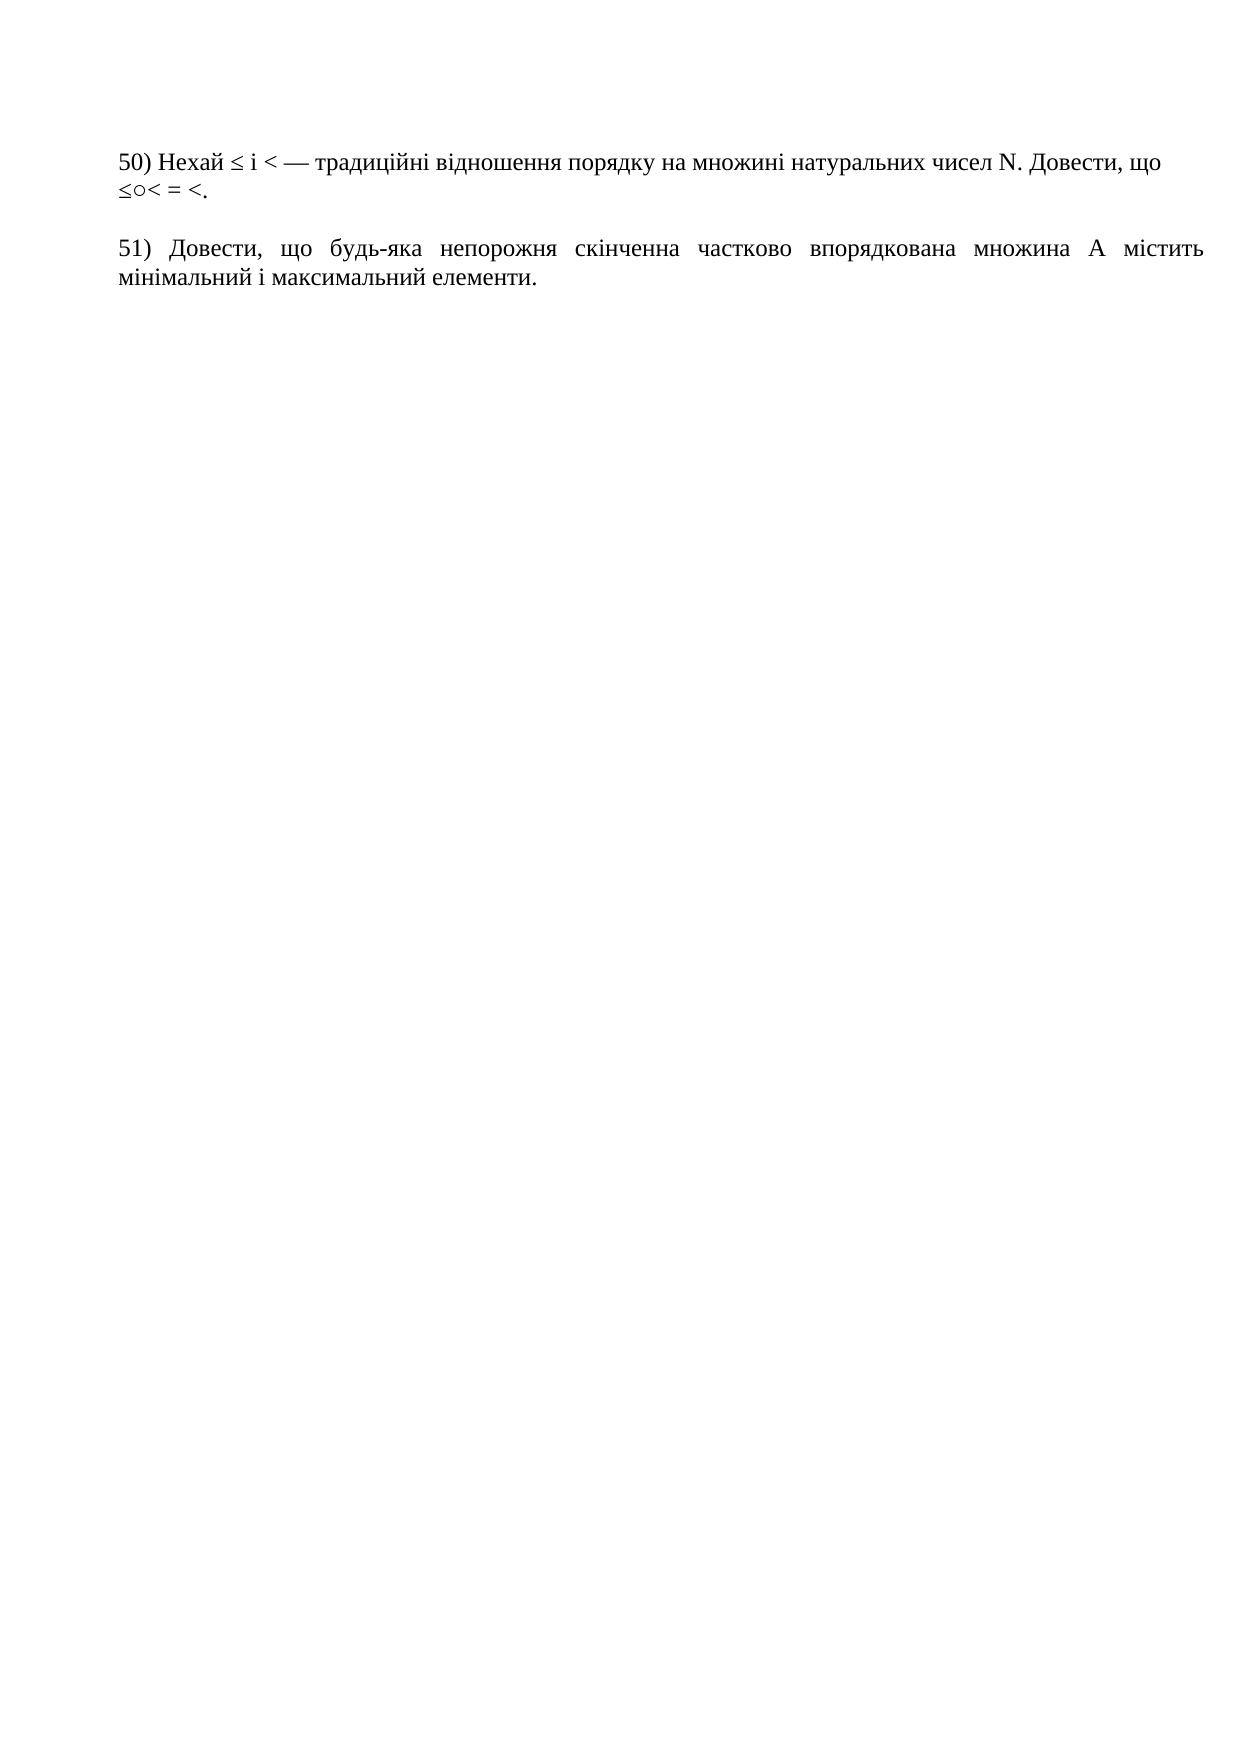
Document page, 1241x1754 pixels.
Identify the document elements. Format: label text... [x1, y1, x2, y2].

text 51) Довести, що будь-яка непорожня скінченна частково впорядкована множина А містить мінімальний і максимальний елементи. [118, 233, 1205, 291]
text ≤○< = <. [118, 176, 1205, 204]
text 50) Нехай ≤ i < — традиційні відношення порядку на множині натуральних чисел N. Довести, що [118, 147, 1205, 176]
